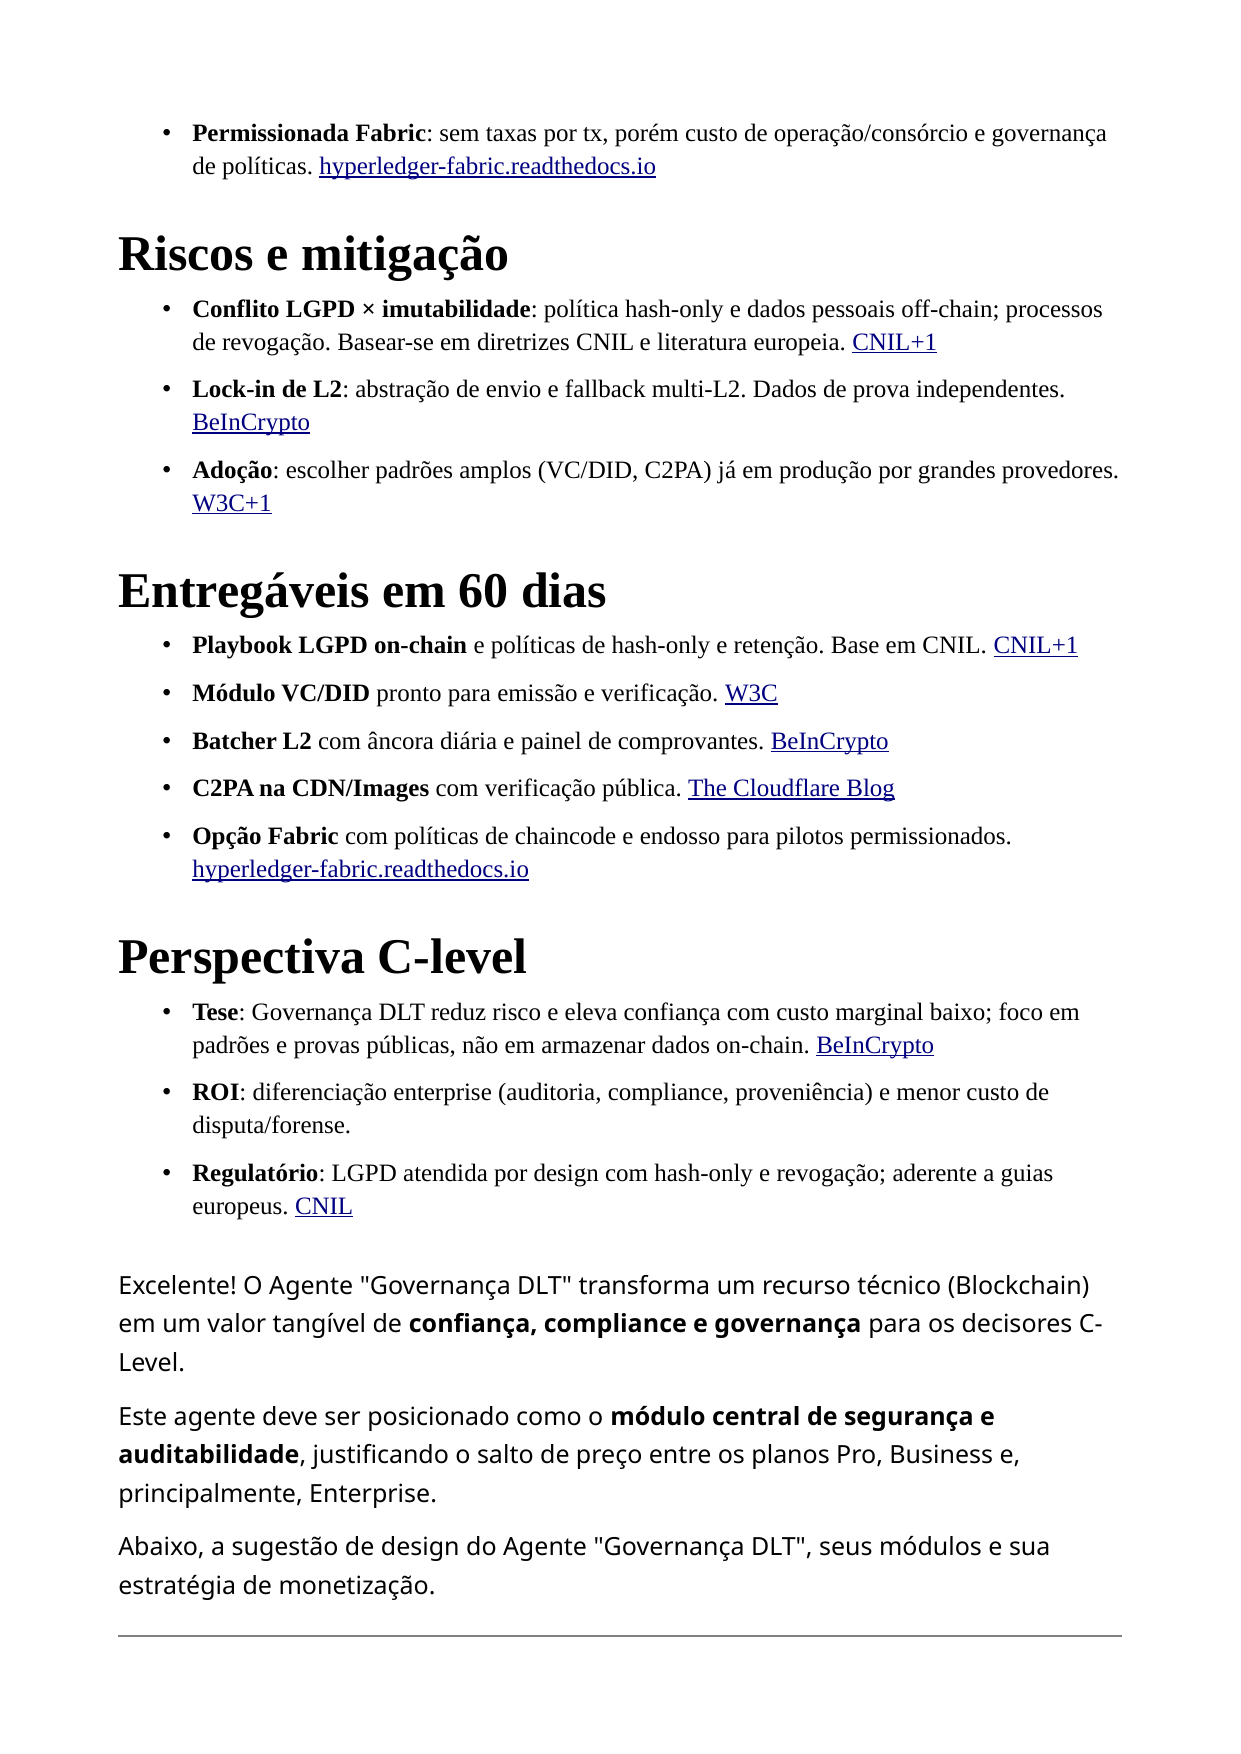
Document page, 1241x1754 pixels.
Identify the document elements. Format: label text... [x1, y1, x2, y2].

list Playbook LGPD on-chain e políticas de hash-only e retenção. Base em CNIL. CNIL+1 [162, 631, 1122, 659]
text Este agente deve ser posicionado como o módulo central de segurança e auditabilidade, justificando o salto de preço entre os planos Pro, Business e, principalmente, Enterprise. [118, 1398, 1122, 1510]
list Permissionada Fabric: sem taxas por tx, porém custo de operação/consórcio e governança de políticas. hyperledger-fabric.readthedocs.io [162, 118, 1122, 180]
subtitle Riscos e mitigação [118, 224, 1122, 281]
list ROI: diferenciação enterprise (auditoria, compliance, proveniência) e menor custo de disputa/forense. [162, 1077, 1122, 1139]
subtitle Entregáveis em 60 dias [118, 561, 1122, 618]
list Conflito LGPD × imutabilidade: política hash-only e dados pessoais off-chain; processos de revogação. Basear-se em diretrizes CNIL e literatura europeia. CNIL+1 [162, 294, 1122, 356]
list Batcher L2 com âncora diária e painel de comprovantes. BeInCrypto [162, 726, 1122, 754]
list Tese: Governança DLT reduz risco e eleva confiança com custo marginal baixo; foco em padrões e provas públicas, não em armazenar dados on-chain. BeInCrypto [162, 997, 1122, 1058]
list C2PA na CDN/Images com verificação pública. The Cloudflare Blog [162, 773, 1122, 802]
list Adoção: escolher padrões amplos (VC/DID, C2PA) já em produção por grandes provedores. W3C+1 [162, 455, 1122, 517]
text Abaixo, a sugestão de design do Agente "Governança DLT", seus módulos e sua estratégia de monetização. [118, 1529, 1122, 1602]
list Módulo VC/DID pronto para emissão e verificação. W3C [162, 678, 1122, 707]
subtitle Perspectiva C-level [118, 927, 1122, 984]
text Excelente! O Agente "Governança DLT" transforma um recurso técnico (Blockchain) em um valor tangível de confiança, compliance e governança para os decisores C-Level. [118, 1267, 1122, 1379]
list Opção Fabric com políticas de chaincode e endosso para pilotos permissionados. hyperledger-fabric.readthedocs.io [162, 821, 1122, 883]
list Regulatório: LGPD atendida por design com hash-only e revogação; aderente a guias europeus. CNIL [162, 1158, 1122, 1220]
list Lock-in de L2: abstração de envio e fallback multi-L2. Dados de prova independentes. BeInCrypto [162, 374, 1122, 436]
